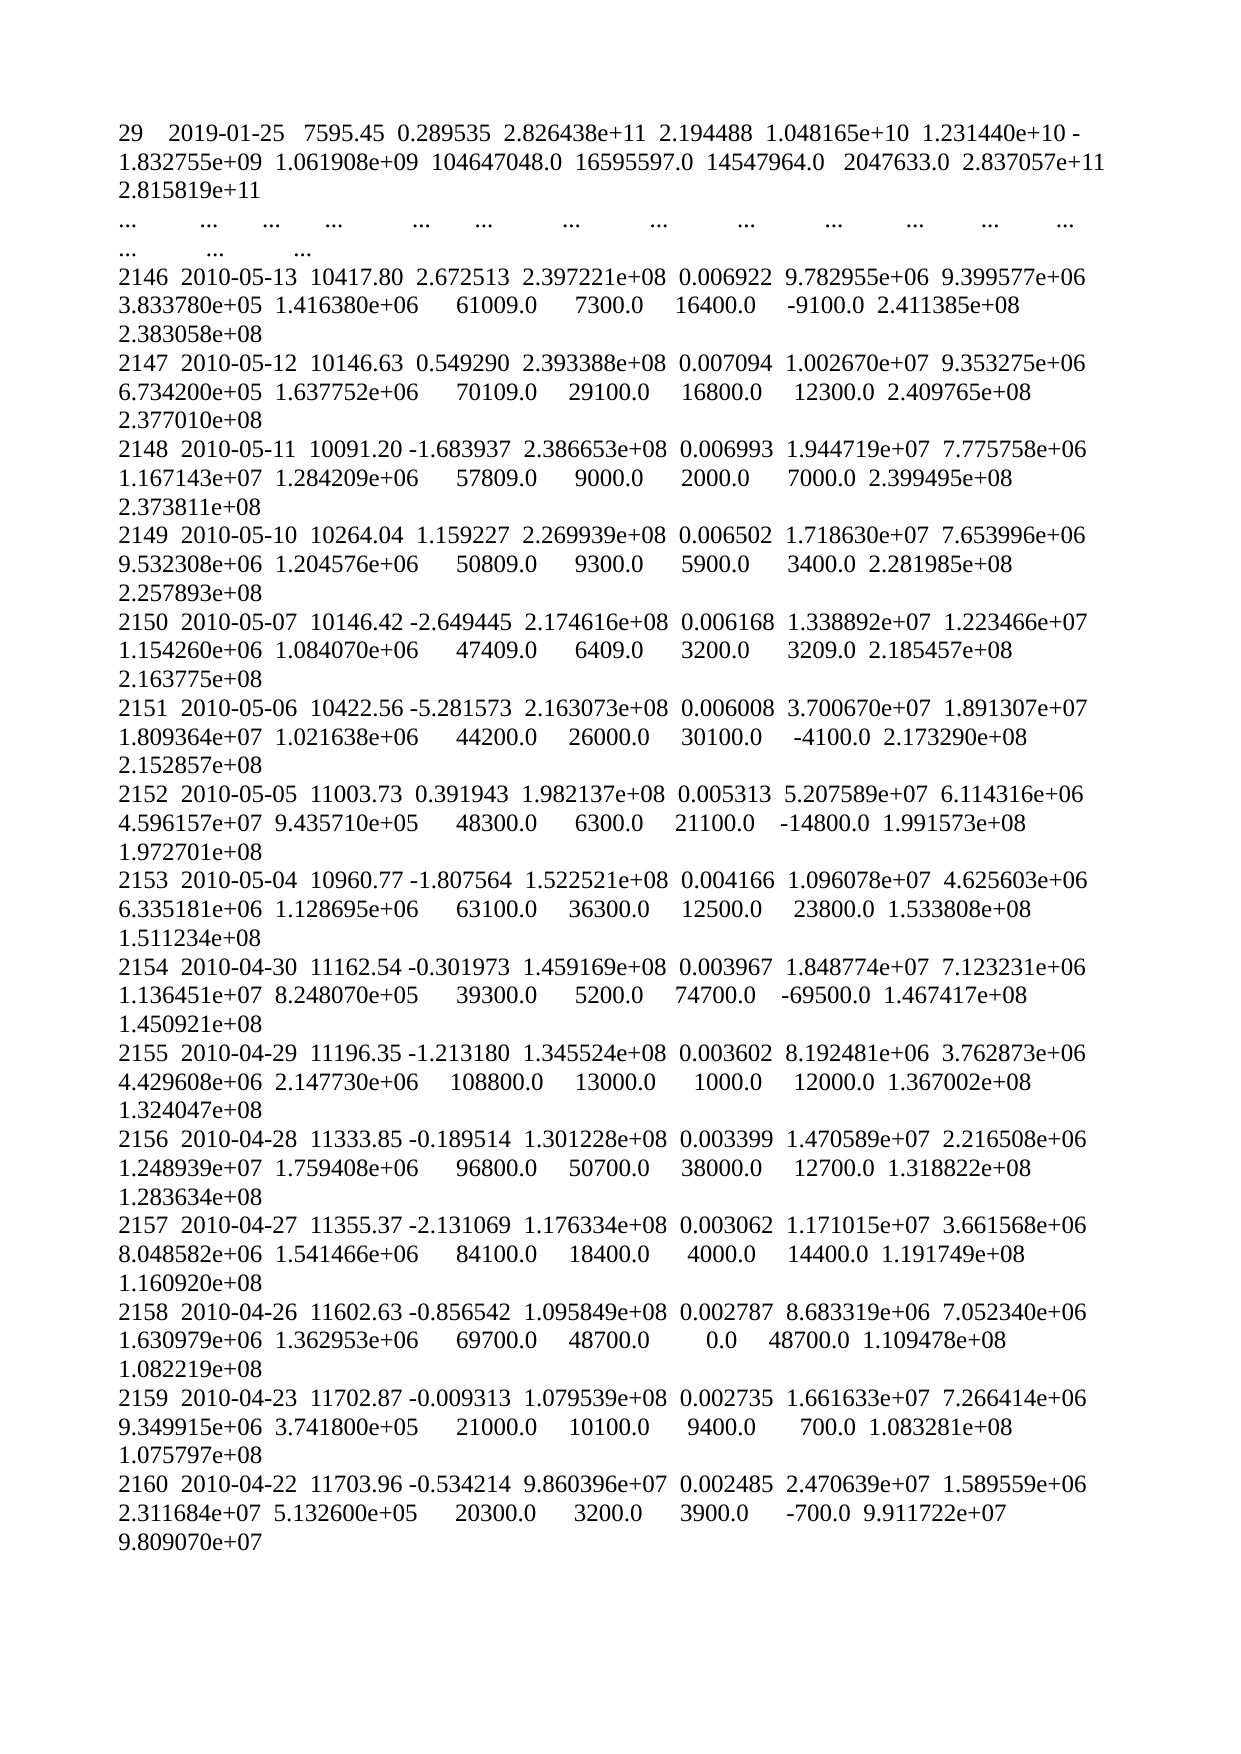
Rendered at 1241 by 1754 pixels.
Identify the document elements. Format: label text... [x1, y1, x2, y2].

text 2158 2010-04-26 11602.63 -0.856542 1.095849e+08 0.002787 8.683319e+06 7.052340e+06 1.630979e+06 1.362953e+06 69700.0 48700.0 0.0 48700.0 1.109478e+08 1.082219e+08 [118, 1297, 1122, 1383]
text 2157 2010-04-27 11355.37 -2.131069 1.176334e+08 0.003062 1.171015e+07 3.661568e+06 8.048582e+06 1.541466e+06 84100.0 18400.0 4000.0 14400.0 1.191749e+08 1.160920e+08 [118, 1211, 1122, 1297]
text 2146 2010-05-13 10417.80 2.672513 2.397221e+08 0.006922 9.782955e+06 9.399577e+06 3.833780e+05 1.416380e+06 61009.0 7300.0 16400.0 -9100.0 2.411385e+08 2.383058e+08 [118, 262, 1122, 348]
text 29 2019-01-25 7595.45 0.289535 2.826438e+11 2.194488 1.048165e+10 1.231440e+10 -1.832755e+09 1.061908e+09 104647048.0 16595597.0 14547964.0 2047633.0 2.837057e+11 2.815819e+11 [118, 118, 1122, 204]
text 2159 2010-04-23 11702.87 -0.009313 1.079539e+08 0.002735 1.661633e+07 7.266414e+06 9.349915e+06 3.741800e+05 21000.0 10100.0 9400.0 700.0 1.083281e+08 1.075797e+08 [118, 1383, 1122, 1469]
text 2149 2010-05-10 10264.04 1.159227 2.269939e+08 0.006502 1.718630e+07 7.653996e+06 9.532308e+06 1.204576e+06 50809.0 9300.0 5900.0 3400.0 2.281985e+08 2.257893e+08 [118, 521, 1122, 607]
text 2156 2010-04-28 11333.85 -0.189514 1.301228e+08 0.003399 1.470589e+07 2.216508e+06 1.248939e+07 1.759408e+06 96800.0 50700.0 38000.0 12700.0 1.318822e+08 1.283634e+08 [118, 1124, 1122, 1211]
text 2151 2010-05-06 10422.56 -5.281573 2.163073e+08 0.006008 3.700670e+07 1.891307e+07 1.809364e+07 1.021638e+06 44200.0 26000.0 30100.0 -4100.0 2.173290e+08 2.152857e+08 [118, 693, 1122, 779]
text 2153 2010-05-04 10960.77 -1.807564 1.522521e+08 0.004166 1.096078e+07 4.625603e+06 6.335181e+06 1.128695e+06 63100.0 36300.0 12500.0 23800.0 1.533808e+08 1.511234e+08 [118, 866, 1122, 952]
text 2155 2010-04-29 11196.35 -1.213180 1.345524e+08 0.003602 8.192481e+06 3.762873e+06 4.429608e+06 2.147730e+06 108800.0 13000.0 1000.0 12000.0 1.367002e+08 1.324047e+08 [118, 1038, 1122, 1124]
text ... ... ... ... ... ... ... ... ... ... ... ... ... ... ... ... [118, 204, 1122, 262]
text 2148 2010-05-11 10091.20 -1.683937 2.386653e+08 0.006993 1.944719e+07 7.775758e+06 1.167143e+07 1.284209e+06 57809.0 9000.0 2000.0 7000.0 2.399495e+08 2.373811e+08 [118, 434, 1122, 521]
text 2160 2010-04-22 11703.96 -0.534214 9.860396e+07 0.002485 2.470639e+07 1.589559e+06 2.311684e+07 5.132600e+05 20300.0 3200.0 3900.0 -700.0 9.911722e+07 9.809070e+07 [118, 1469, 1122, 1556]
text 2150 2010-05-07 10146.42 -2.649445 2.174616e+08 0.006168 1.338892e+07 1.223466e+07 1.154260e+06 1.084070e+06 47409.0 6409.0 3200.0 3209.0 2.185457e+08 2.163775e+08 [118, 607, 1122, 693]
text 2154 2010-04-30 11162.54 -0.301973 1.459169e+08 0.003967 1.848774e+07 7.123231e+06 1.136451e+07 8.248070e+05 39300.0 5200.0 74700.0 -69500.0 1.467417e+08 1.450921e+08 [118, 952, 1122, 1038]
text 2152 2010-05-05 11003.73 0.391943 1.982137e+08 0.005313 5.207589e+07 6.114316e+06 4.596157e+07 9.435710e+05 48300.0 6300.0 21100.0 -14800.0 1.991573e+08 1.972701e+08 [118, 779, 1122, 866]
text 2147 2010-05-12 10146.63 0.549290 2.393388e+08 0.007094 1.002670e+07 9.353275e+06 6.734200e+05 1.637752e+06 70109.0 29100.0 16800.0 12300.0 2.409765e+08 2.377010e+08 [118, 348, 1122, 434]
